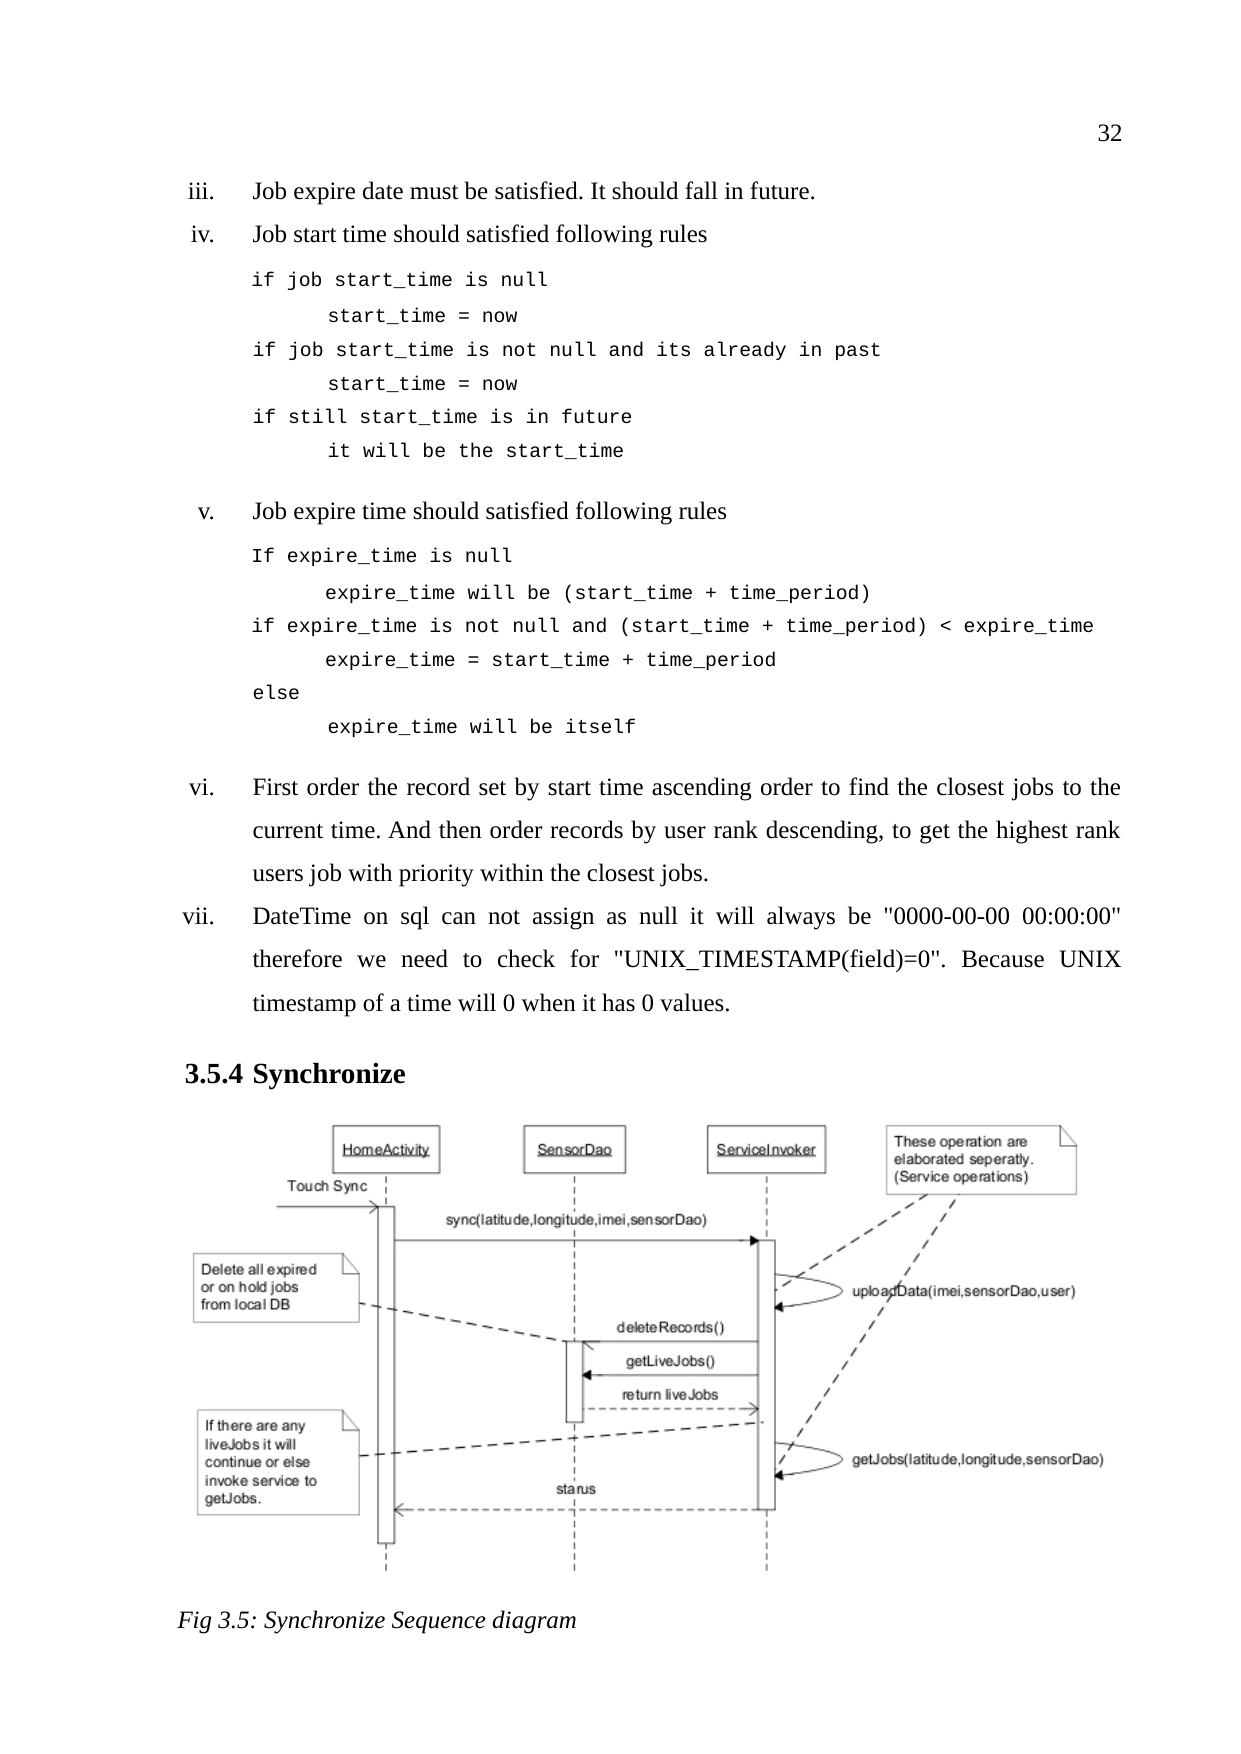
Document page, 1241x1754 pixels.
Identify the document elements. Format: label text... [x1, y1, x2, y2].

list expire_time will be (start_time + time_period) [177, 583, 1122, 605]
list if expire_time is not null and (start_time + time_period) < expire_time [177, 616, 1122, 639]
picture [177, 1101, 1123, 1591]
list Job start time should satisfied following rules [215, 219, 1122, 248]
list Job expire date must be satisfied. It should fall in future. [215, 176, 1122, 205]
text if job start_time is not null and its already in past [252, 340, 1122, 362]
text if still start_time is in future [177, 407, 1122, 429]
text expire_time will be itself [252, 717, 1122, 739]
text Fig 3.5: Synchronize Sequence diagram [177, 1591, 1122, 1634]
list if job start_time is null [177, 263, 1122, 292]
list First order the record set by start time ascending order to find the closest jobs to the current time. And then order records by user rank descending, to get the highest rank users job with priority within the closest jobs. [215, 772, 1122, 887]
text start_time = now [252, 306, 1122, 329]
list Job expire time should satisfied following rules [215, 496, 1122, 524]
list expire_time = start_time + time_period [177, 650, 1122, 672]
list If expire_time is null [177, 539, 1122, 568]
subtitle Synchronize [177, 1056, 1122, 1089]
text it will be the start_time [252, 441, 1122, 463]
text else [177, 683, 1122, 706]
list DateTime on sql can not assign as null it will always be "0000-00-00 00:00:00" therefore we need to check for "UNIX_TIMESTAMP(field)=0". Because UNIX timestamp of a time will 0 when it has 0 values. [215, 901, 1122, 1016]
text start_time = now [252, 373, 1122, 396]
